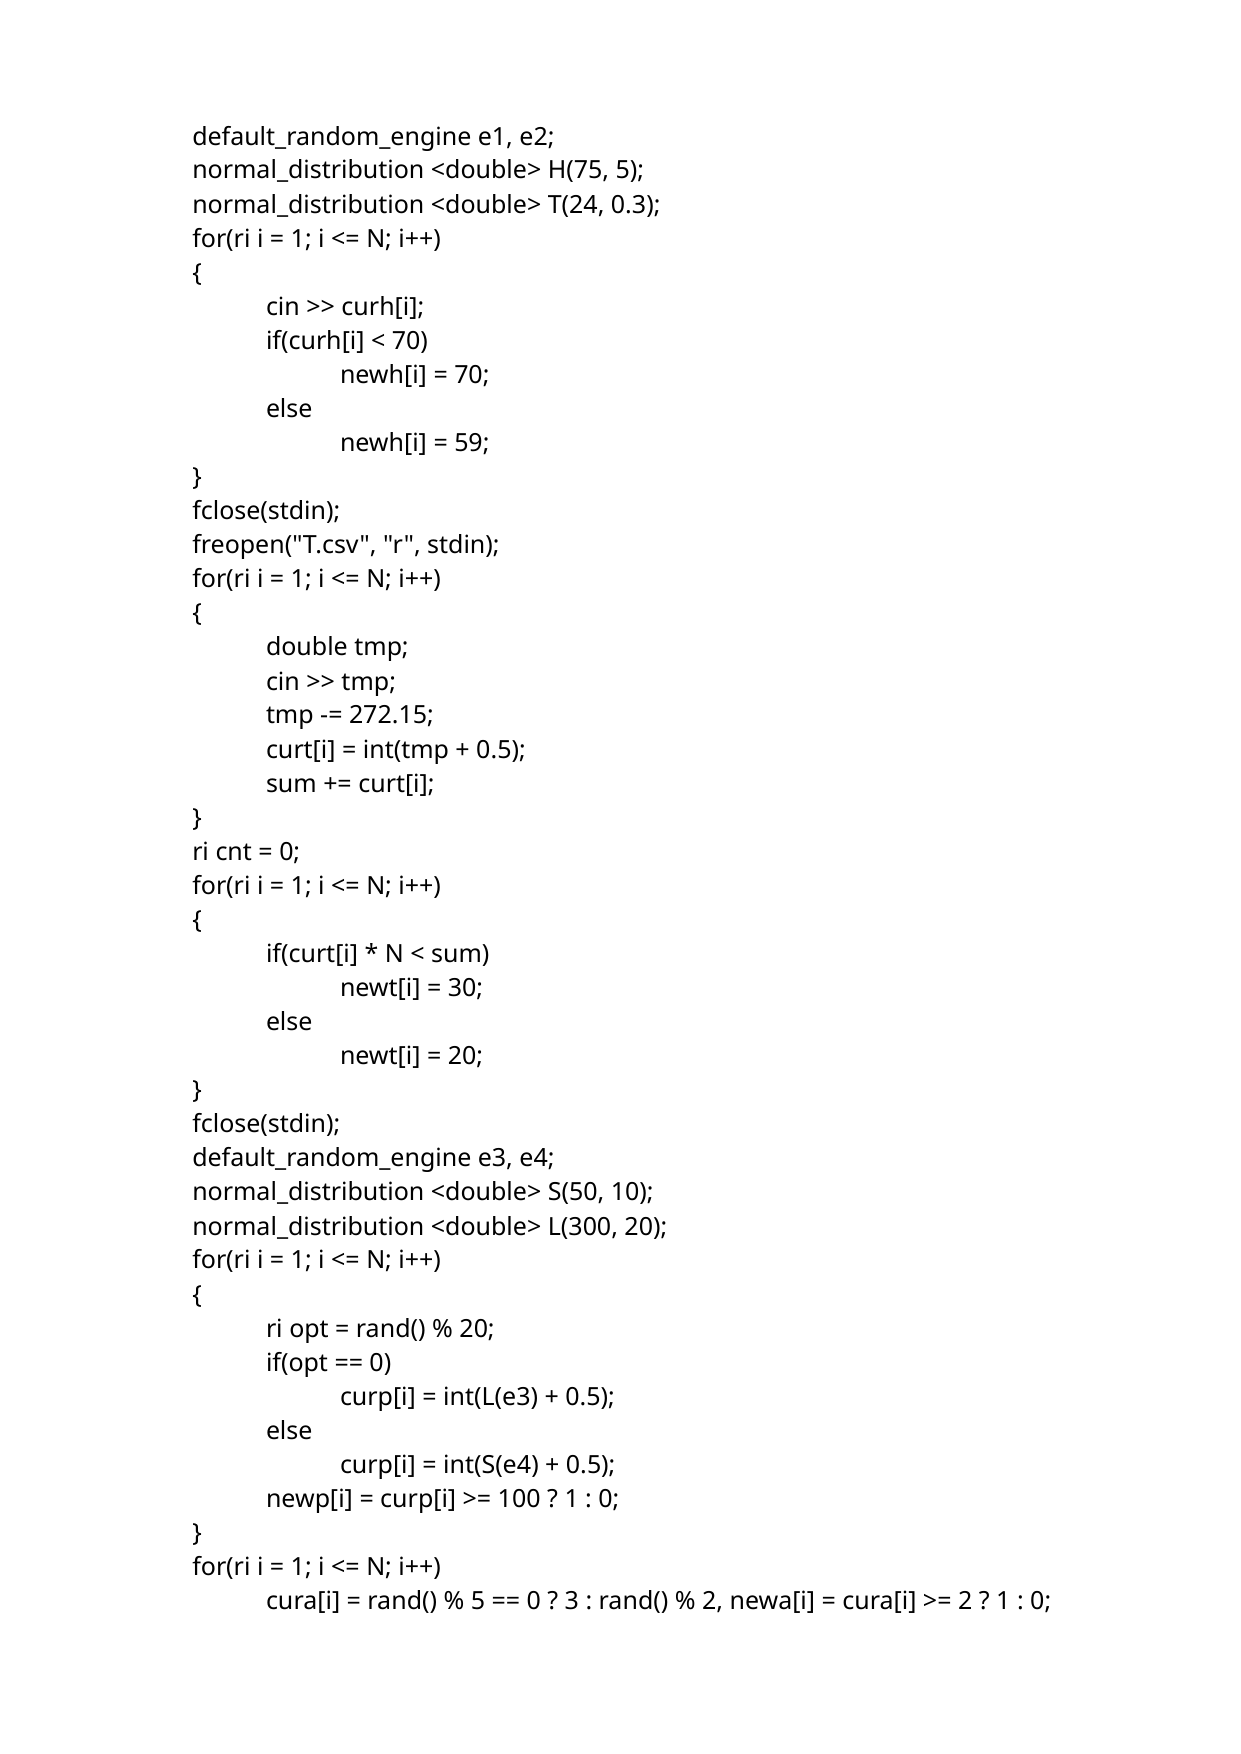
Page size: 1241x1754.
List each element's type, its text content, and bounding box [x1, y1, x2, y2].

text { [118, 1276, 1122, 1310]
text ri cnt = 0; [118, 833, 1122, 867]
text for(ri i = 1; i <= N; i++) [118, 220, 1122, 254]
text tmp -= 272.15; [118, 697, 1122, 731]
text else [118, 1004, 1122, 1038]
text { [118, 902, 1122, 936]
text double tmp; [118, 629, 1122, 663]
text newt[i] = 20; [118, 1038, 1122, 1072]
text sum += curt[i]; [118, 765, 1122, 799]
text for(ri i = 1; i <= N; i++) [118, 1242, 1122, 1276]
text cin >> tmp; [118, 663, 1122, 697]
text } [118, 799, 1122, 833]
text { [118, 254, 1122, 288]
text curp[i] = int(S(e4) + 0.5); [118, 1447, 1122, 1481]
text curt[i] = int(tmp + 0.5); [118, 731, 1122, 765]
text fclose(stdin); [118, 1106, 1122, 1140]
text freopen("T.csv", "r", stdin); [118, 527, 1122, 561]
text default_random_engine e3, e4; [118, 1140, 1122, 1174]
text normal_distribution <double> S(50, 10); [118, 1174, 1122, 1208]
text if(opt == 0) [118, 1344, 1122, 1378]
text if(curh[i] < 70) [118, 322, 1122, 357]
text curp[i] = int(L(e3) + 0.5); [118, 1378, 1122, 1412]
text for(ri i = 1; i <= N; i++) [118, 561, 1122, 595]
text cura[i] = rand() % 5 == 0 ? 3 : rand() % 2, newa[i] = cura[i] >= 2 ? 1 : 0; [118, 1583, 1122, 1617]
text newh[i] = 70; [118, 357, 1122, 391]
text } [118, 459, 1122, 493]
text else [118, 391, 1122, 425]
text normal_distribution <double> L(300, 20); [118, 1208, 1122, 1242]
text normal_distribution <double> T(24, 0.3); [118, 186, 1122, 220]
text } [118, 1072, 1122, 1106]
text if(curt[i] * N < sum) [118, 936, 1122, 970]
text for(ri i = 1; i <= N; i++) [118, 1549, 1122, 1583]
text for(ri i = 1; i <= N; i++) [118, 867, 1122, 902]
text ri opt = rand() % 20; [118, 1310, 1122, 1344]
text } [118, 1515, 1122, 1549]
text fclose(stdin); [118, 493, 1122, 527]
text cin >> curh[i]; [118, 288, 1122, 322]
text else [118, 1412, 1122, 1447]
text newt[i] = 30; [118, 970, 1122, 1004]
text newp[i] = curp[i] >= 100 ? 1 : 0; [118, 1481, 1122, 1515]
text { [118, 595, 1122, 629]
text default_random_engine e1, e2; [118, 118, 1122, 152]
text newh[i] = 59; [118, 425, 1122, 459]
text normal_distribution <double> H(75, 5); [118, 152, 1122, 186]
